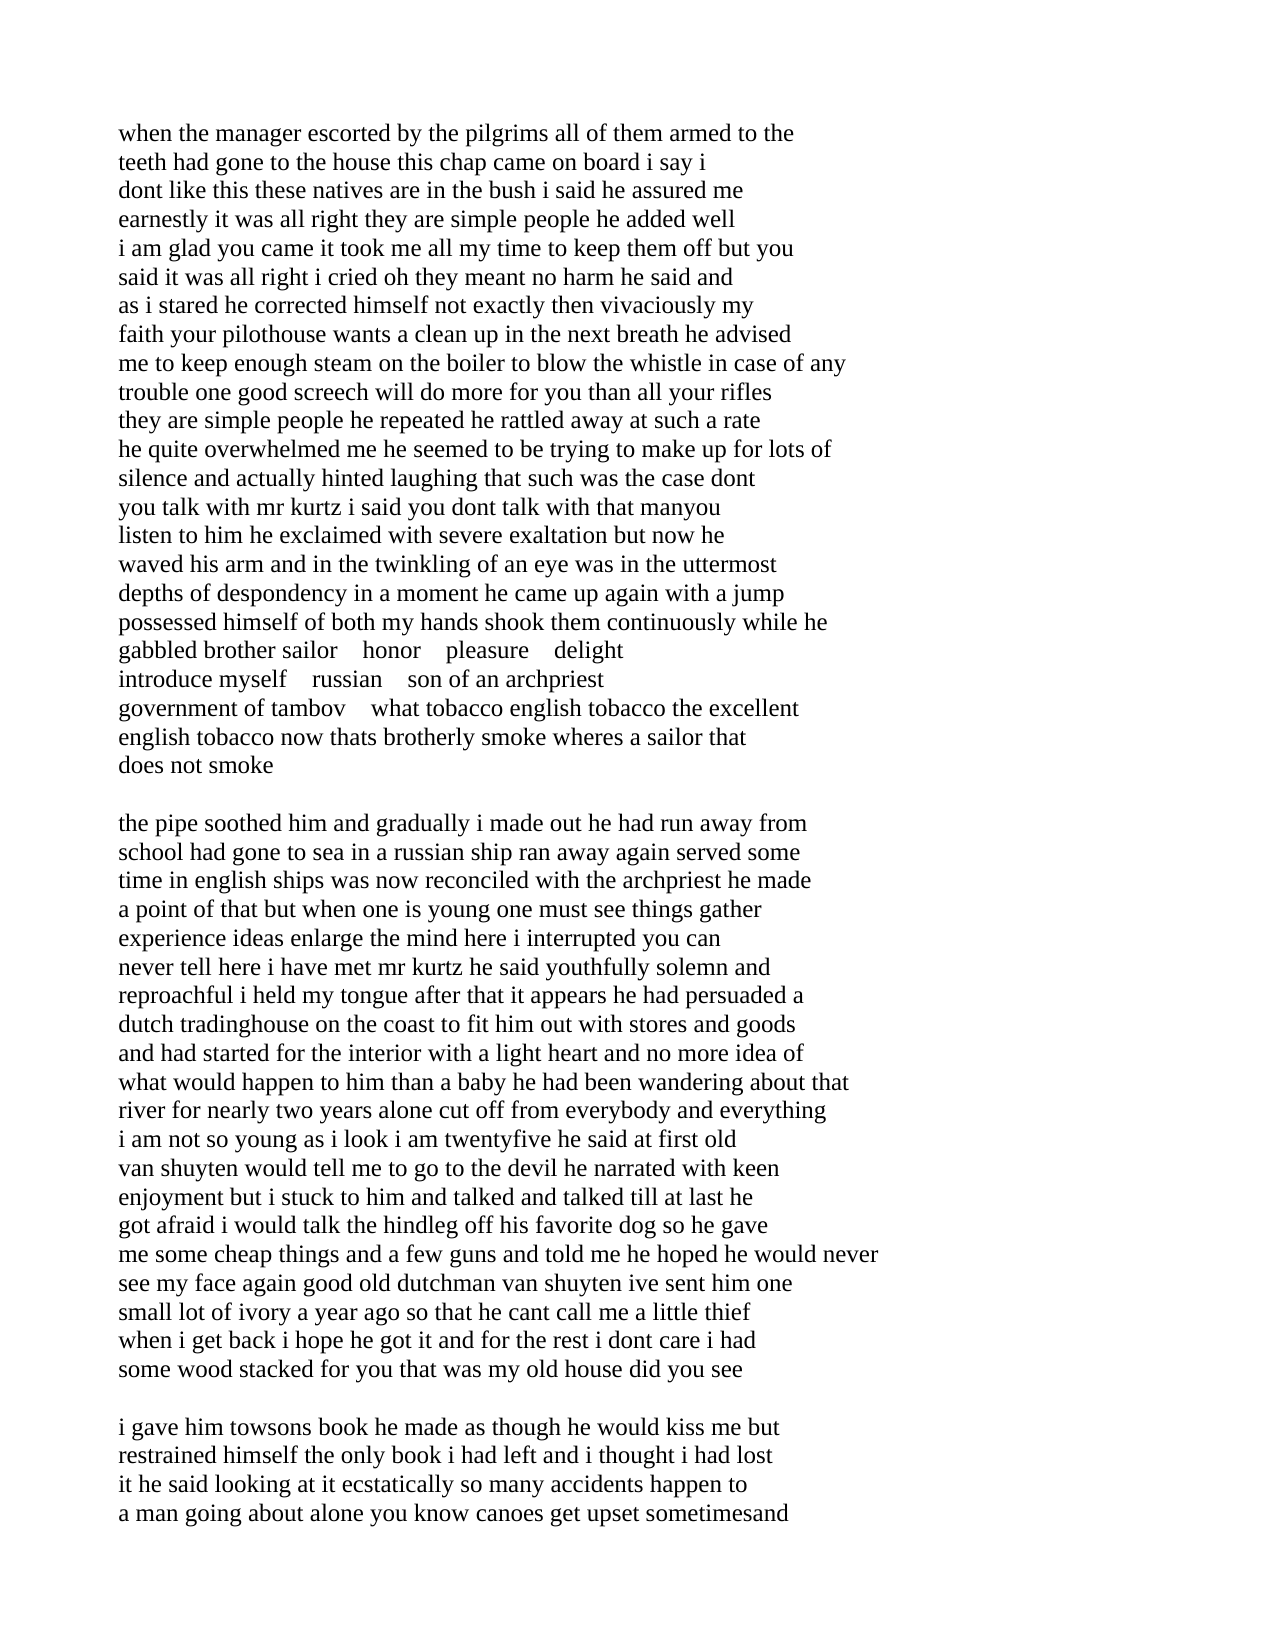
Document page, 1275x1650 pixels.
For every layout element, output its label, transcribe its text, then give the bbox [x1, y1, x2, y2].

text enjoyment but i stuck to him and talked and talked till at last he [118, 1182, 1157, 1211]
text i am not so young as i look i am twentyfive he said at first old [118, 1124, 1157, 1153]
text silence and actually hinted laughing that such was the case dont [118, 463, 1157, 492]
text introduce myself russian son of an archpriest [118, 664, 1157, 693]
text van shuyten would tell me to go to the devil he narrated with keen [118, 1153, 1157, 1182]
text dont like this these natives are in the bush i said he assured me [118, 176, 1157, 204]
text and had started for the interior with a light heart and no more idea of [118, 1038, 1157, 1067]
text school had gone to sea in a russian ship ran away again served some [118, 837, 1157, 866]
text dutch tradinghouse on the coast to fit him out with stores and goods [118, 1009, 1157, 1038]
text gabbled brother sailor honor pleasure delight [118, 636, 1157, 664]
text it he said looking at it ecstatically so many accidents happen to [118, 1469, 1157, 1498]
text me some cheap things and a few guns and told me he hoped he would never [118, 1239, 1157, 1268]
text a point of that but when one is young one must see things gather [118, 894, 1157, 923]
text teeth had gone to the house this chap came on board i say i [118, 147, 1157, 176]
text river for nearly two years alone cut off from everybody and everything [118, 1096, 1157, 1124]
text you talk with mr kurtz i said you dont talk with that manyou [118, 492, 1157, 521]
text english tobacco now thats brotherly smoke wheres a sailor that [118, 722, 1157, 751]
text as i stared he corrected himself not exactly then vivaciously my [118, 291, 1157, 319]
text when the manager escorted by the pilgrims all of them armed to the [118, 118, 1157, 147]
text what would happen to him than a baby he had been wandering about that [118, 1067, 1157, 1096]
text reproachful i held my tongue after that it appears he had persuaded a [118, 981, 1157, 1009]
text listen to him he exclaimed with severe exaltation but now he [118, 521, 1157, 549]
text time in english ships was now reconciled with the archpriest he made [118, 866, 1157, 894]
text depths of despondency in a moment he came up again with a jump [118, 578, 1157, 607]
text faith your pilothouse wants a clean up in the next breath he advised [118, 319, 1157, 348]
text small lot of ivory a year ago so that he cant call me a little thief [118, 1297, 1157, 1326]
text earnestly it was all right they are simple people he added well [118, 204, 1157, 233]
text some wood stacked for you that was my old house did you see [118, 1354, 1157, 1383]
text possessed himself of both my hands shook them continuously while he [118, 607, 1157, 636]
text got afraid i would talk the hindleg off his favorite dog so he gave [118, 1211, 1157, 1239]
text me to keep enough steam on the boiler to blow the whistle in case of any [118, 348, 1157, 377]
text restrained himself the only book i had left and i thought i had lost [118, 1441, 1157, 1469]
text never tell here i have met mr kurtz he said youthfully solemn and [118, 952, 1157, 981]
text i am glad you came it took me all my time to keep them off but you [118, 233, 1157, 262]
text see my face again good old dutchman van shuyten ive sent him one [118, 1268, 1157, 1297]
text when i get back i hope he got it and for the rest i dont care i had [118, 1326, 1157, 1354]
text experience ideas enlarge the mind here i interrupted you can [118, 923, 1157, 952]
text a man going about alone you know canoes get upset sometimesand [118, 1498, 1157, 1527]
text said it was all right i cried oh they meant no harm he said and [118, 262, 1157, 291]
text does not smoke [118, 751, 1157, 779]
text waved his arm and in the twinkling of an eye was in the uttermost [118, 549, 1157, 578]
text trouble one good screech will do more for you than all your rifles [118, 377, 1157, 406]
text i gave him towsons book he made as though he would kiss me but [118, 1412, 1157, 1441]
text government of tambov what tobacco english tobacco the excellent [118, 693, 1157, 722]
text the pipe soothed him and gradually i made out he had run away from [118, 808, 1157, 837]
text he quite overwhelmed me he seemed to be trying to make up for lots of [118, 434, 1157, 463]
text they are simple people he repeated he rattled away at such a rate [118, 406, 1157, 434]
